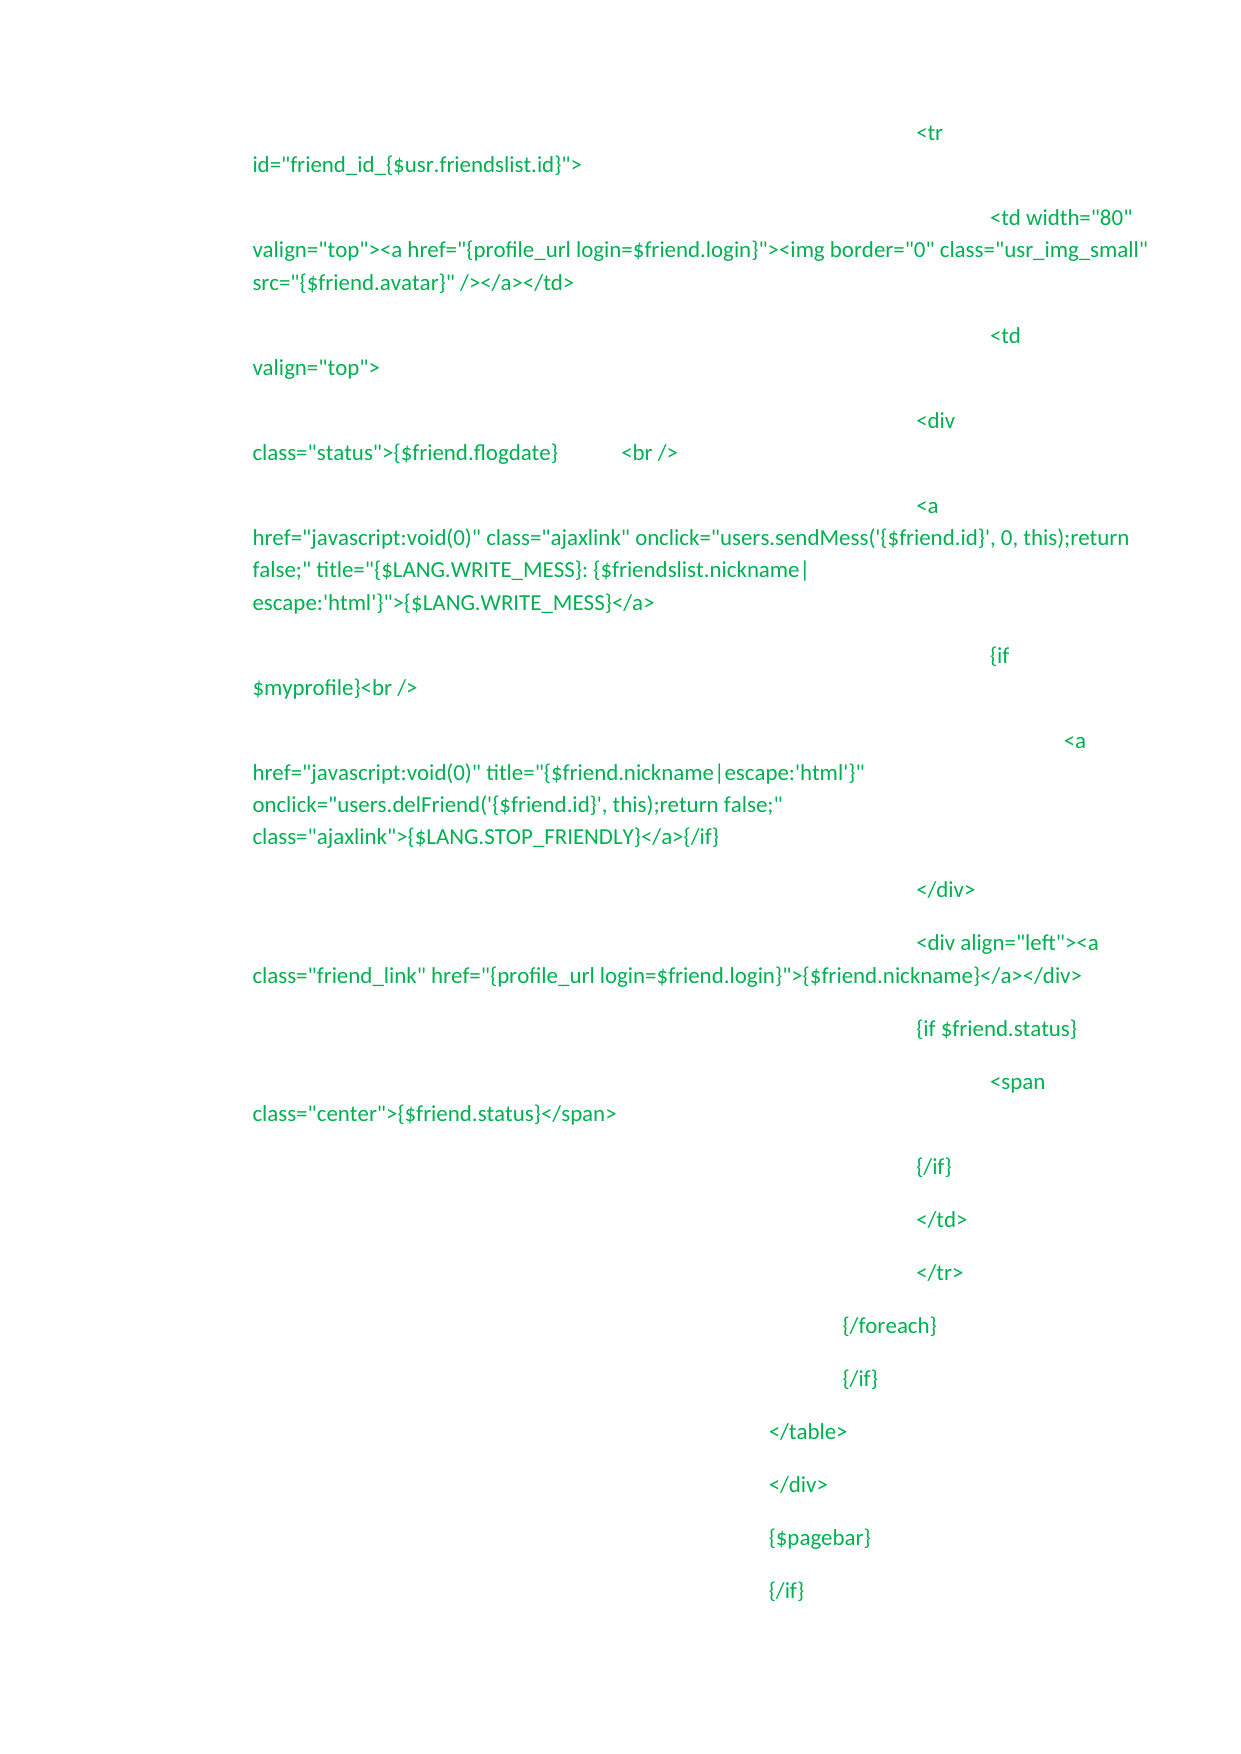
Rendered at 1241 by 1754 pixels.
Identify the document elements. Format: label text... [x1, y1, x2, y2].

text <tr id="friend_id_{$usr.friendslist.id}"> [252, 118, 1152, 178]
text {$pagebar} [252, 1523, 1152, 1551]
text <td width="80" valign="top"><a href="{profile_url login=$friend.login}"><img border="0" class="usr_img_small" src="{$friend.avatar}" /></a></td> [252, 203, 1152, 296]
text <td valign="top"> [252, 321, 1152, 381]
text <a href="javascript:void(0)" title="{$friend.nickname|escape:'html'}" onclick="users.delFriend('{$friend.id}', this);return false;" class="ajaxlink">{$LANG.STOP_FRIENDLY}</a>{/if} [252, 726, 1152, 851]
text </div> [252, 1470, 1152, 1498]
text </td> [252, 1205, 1152, 1233]
text {/foreach} [252, 1311, 1152, 1339]
text <div align="left"><a class="friend_link" href="{profile_url login=$friend.login}">{$friend.nickname}</a></div> [252, 928, 1152, 989]
text {/if} [252, 1576, 1152, 1604]
text </tr> [252, 1258, 1152, 1286]
text {if $myprofile}<br /> [252, 641, 1152, 701]
text <div class="status">{$friend.flogdate} <br /> [252, 406, 1152, 466]
text <a href="javascript:void(0)" class="ajaxlink" onclick="users.sendMess('{$friend.id}', 0, this);return false;" title="{$LANG.WRITE_MESS}: {$friendslist.nickname|escape:'html'}">{$LANG.WRITE_MESS}</a> [252, 491, 1152, 616]
text {if $friend.status} [252, 1014, 1152, 1042]
text {/if} [252, 1152, 1152, 1180]
text <span class="center">{$friend.status}</span> [252, 1067, 1152, 1127]
text </div> [252, 876, 1152, 903]
text {/if} [252, 1364, 1152, 1392]
text </table> [252, 1417, 1152, 1445]
